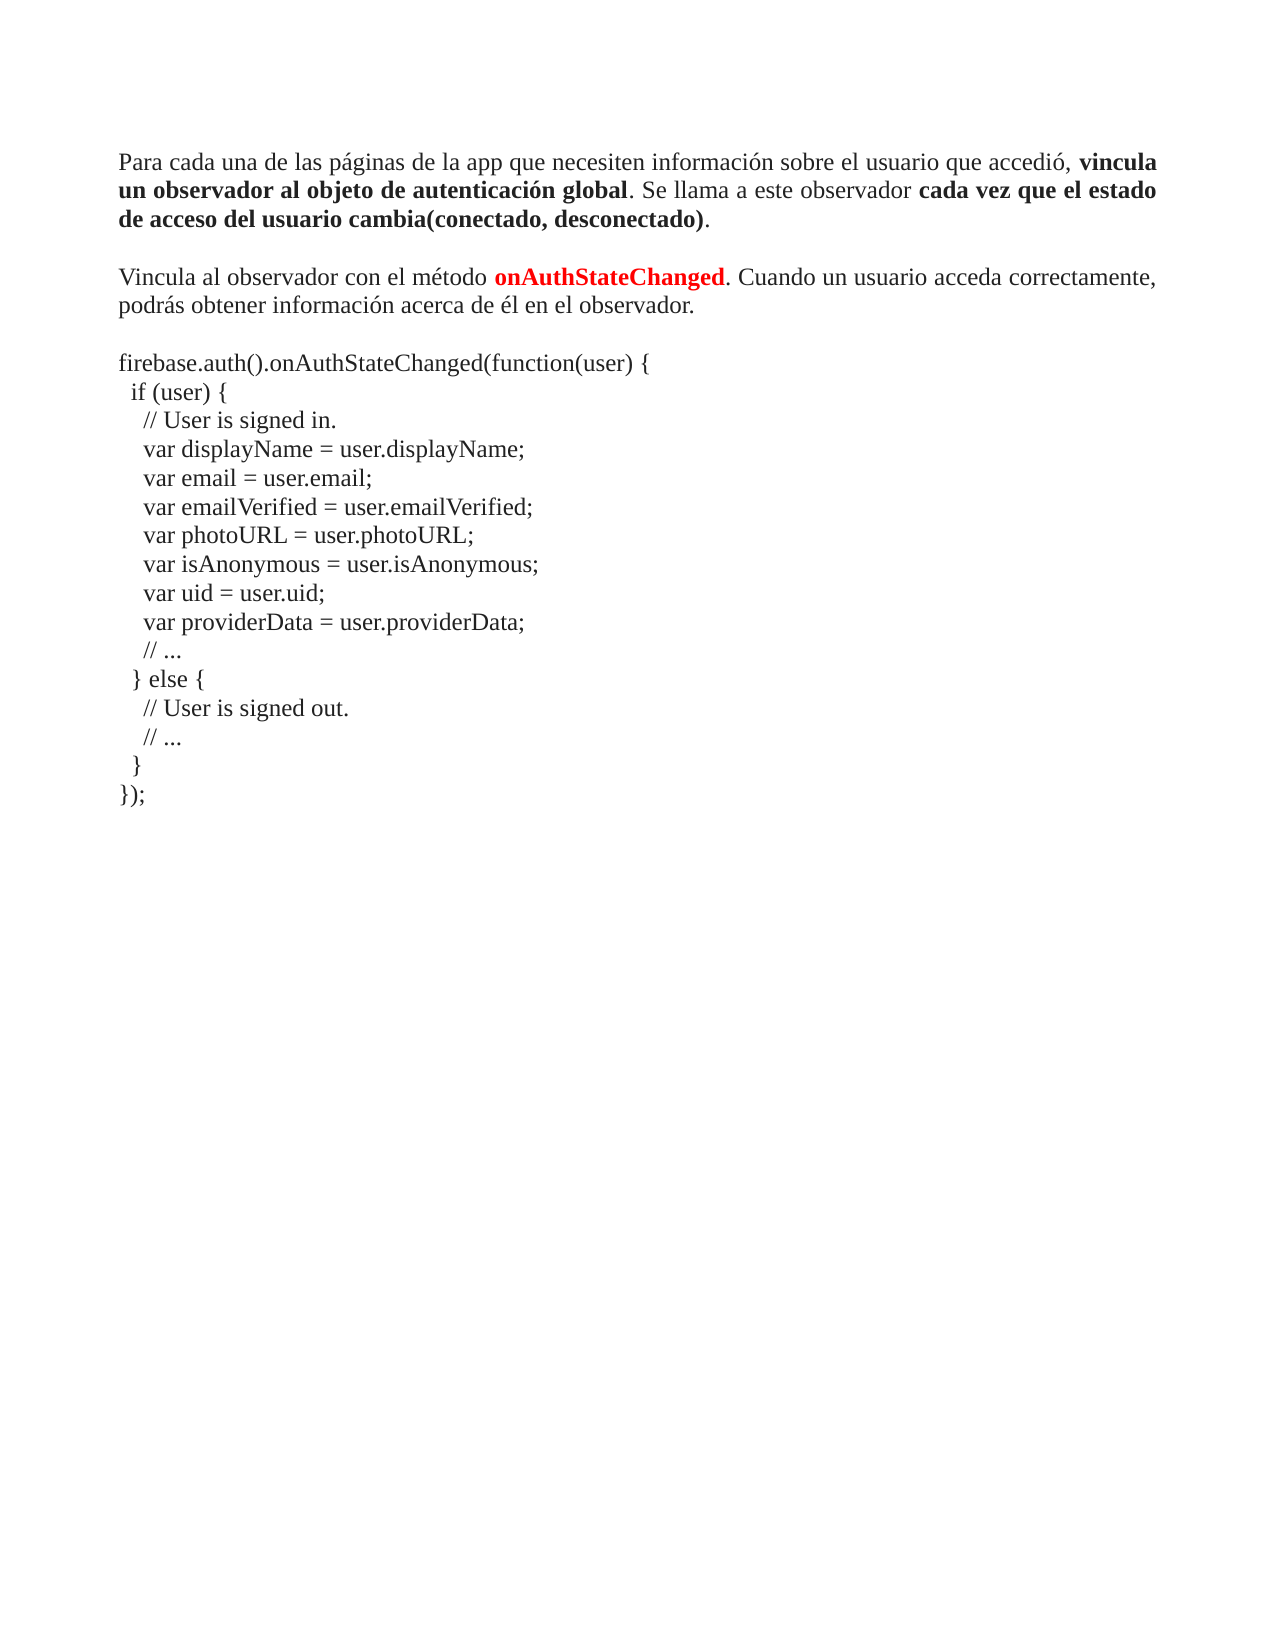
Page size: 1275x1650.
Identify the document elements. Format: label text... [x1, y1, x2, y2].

text var emailVerified = user.emailVerified; [118, 492, 1157, 521]
text var email = user.email; [118, 463, 1157, 492]
text var isAnonymous = user.isAnonymous; [118, 549, 1157, 578]
text var photoURL = user.photoURL; [118, 521, 1157, 549]
text Vincula al observador con el método onAuthStateChanged. Cuando un usuario acceda correctamente, podrás obtener información acerca de él en el observador. [118, 262, 1157, 319]
text firebase.auth().onAuthStateChanged(function(user) { [118, 348, 1157, 377]
text } [118, 751, 1157, 779]
text Para cada una de las páginas de la app que necesiten información sobre el usuario que accedió, vincula un observador al objeto de autenticación global. Se llama a este observador cada vez que el estado de acceso del usuario cambia(conectado, desconectado). [118, 147, 1157, 233]
text }); [118, 779, 1157, 808]
text var uid = user.uid; [118, 578, 1157, 607]
text } else { [118, 664, 1157, 693]
text var displayName = user.displayName; [118, 434, 1157, 463]
text var providerData = user.providerData; [118, 607, 1157, 636]
text // User is signed in. [118, 406, 1157, 434]
text // User is signed out. [118, 693, 1157, 722]
text // ... [118, 722, 1157, 751]
text // ... [118, 636, 1157, 664]
text if (user) { [118, 377, 1157, 406]
